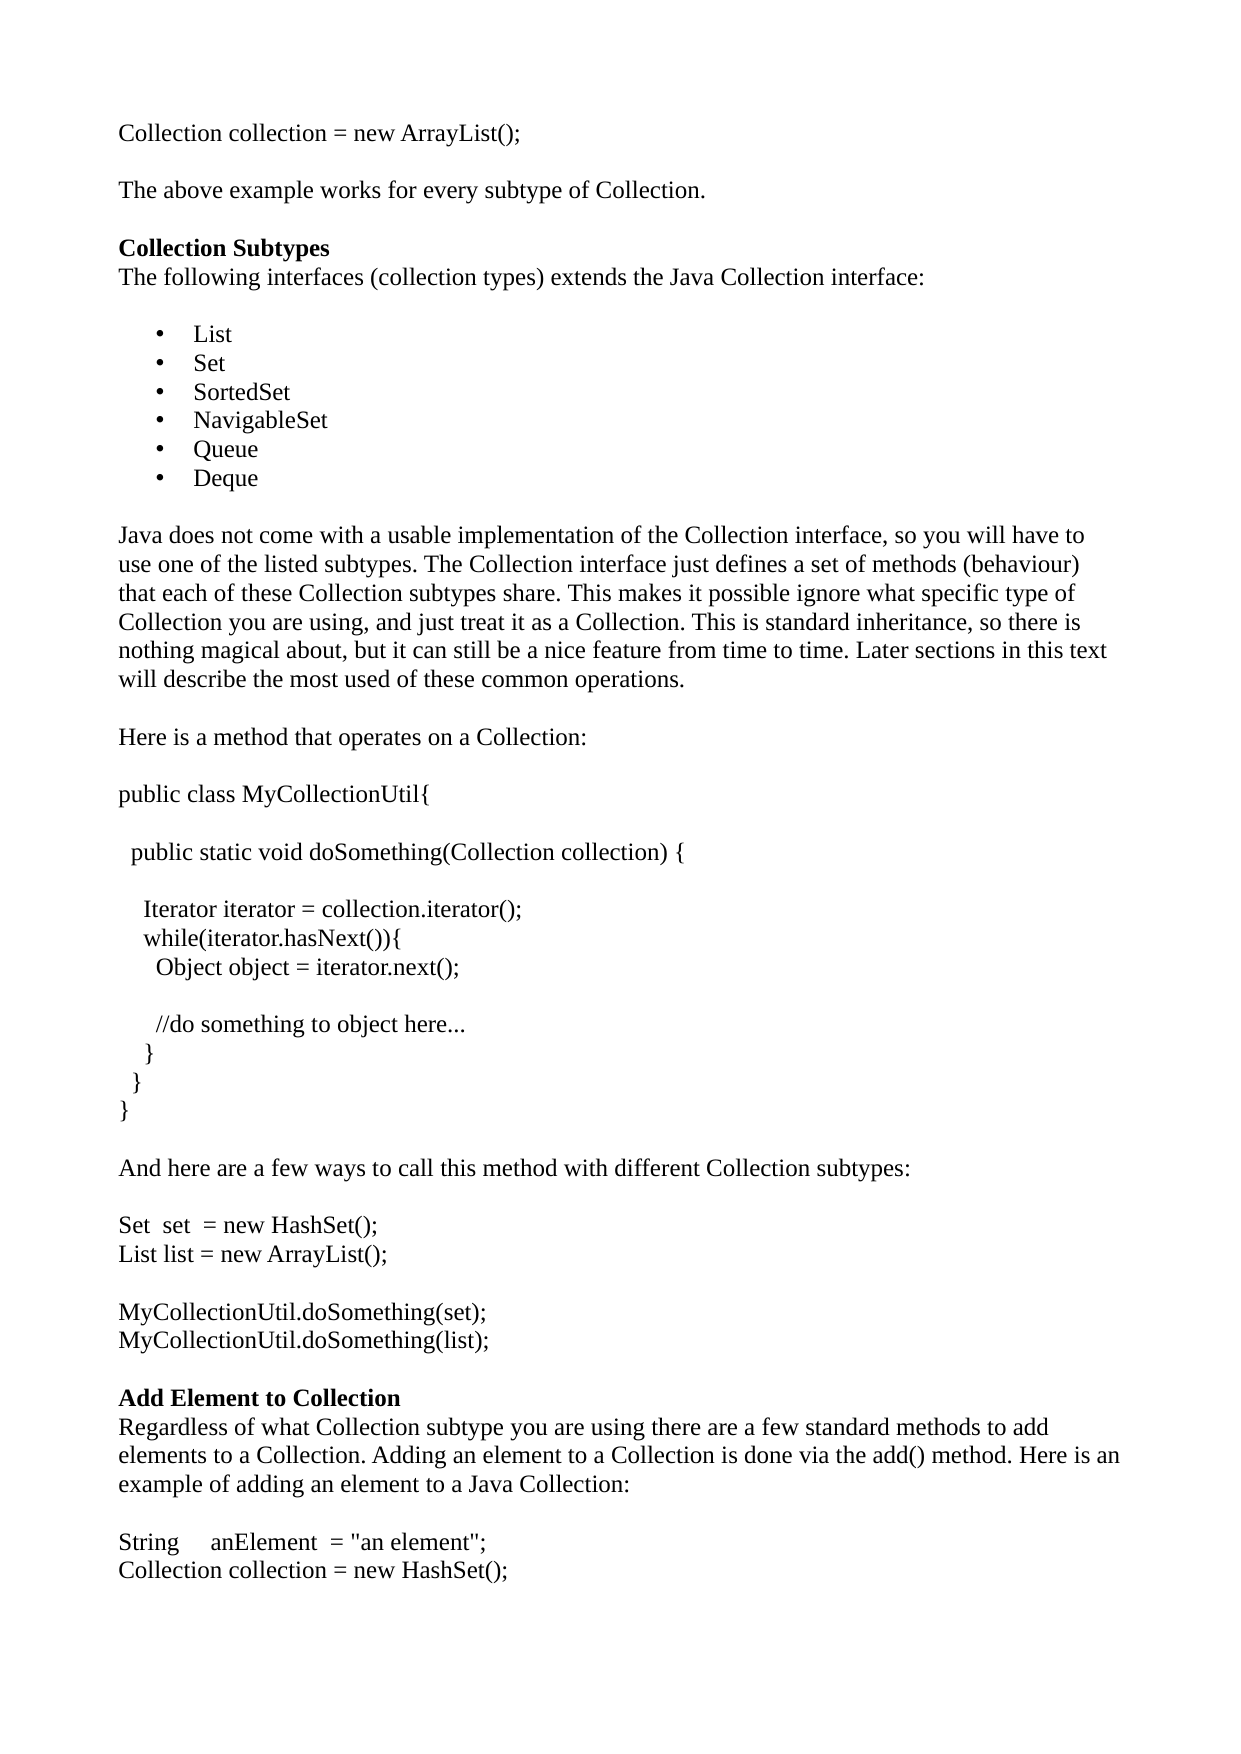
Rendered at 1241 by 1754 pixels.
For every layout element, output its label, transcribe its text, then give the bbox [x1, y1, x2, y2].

text Collection Subtypes [118, 233, 1122, 262]
list List [156, 319, 1122, 348]
text } [118, 1067, 1122, 1096]
text } [118, 1038, 1122, 1067]
text Add Element to Collection [118, 1383, 1122, 1412]
text public static void doSomething(Collection collection) { [118, 837, 1122, 866]
list Deque [156, 463, 1122, 492]
text Collection collection = new ArrayList(); [118, 118, 1122, 147]
text } [118, 1096, 1122, 1124]
text //do something to object here... [118, 1009, 1122, 1038]
text Regardless of what Collection subtype you are using there are a few standard methods to add elements to a Collection. Adding an element to a Collection is done via the add() method. Here is an example of adding an element to a Java Collection: [118, 1412, 1122, 1498]
text String anElement = "an element"; [118, 1527, 1122, 1556]
text while(iterator.hasNext()){ [118, 923, 1122, 952]
list NavigableSet [156, 406, 1122, 434]
text The above example works for every subtype of Collection. [118, 176, 1122, 204]
text Iterator iterator = collection.iterator(); [118, 894, 1122, 923]
list Queue [156, 434, 1122, 463]
text Here is a method that operates on a Collection: [118, 722, 1122, 751]
text Set set = new HashSet(); [118, 1211, 1122, 1239]
list Set [156, 348, 1122, 377]
text Collection collection = new HashSet(); [118, 1556, 1122, 1584]
text List list = new ArrayList(); [118, 1239, 1122, 1268]
text MyCollectionUtil.doSomething(list); [118, 1326, 1122, 1354]
text Object object = iterator.next(); [118, 952, 1122, 981]
text public class MyCollectionUtil{ [118, 779, 1122, 808]
text MyCollectionUtil.doSomething(set); [118, 1297, 1122, 1326]
list SortedSet [156, 377, 1122, 406]
text And here are a few ways to call this method with different Collection subtypes: [118, 1153, 1122, 1182]
text The following interfaces (collection types) extends the Java Collection interface: [118, 262, 1122, 291]
text Java does not come with a usable implementation of the Collection interface, so you will have to use one of the listed subtypes. The Collection interface just defines a set of methods (behaviour) that each of these Collection subtypes share. This makes it possible ignore what specific type of Collection you are using, and just treat it as a Collection. This is standard inheritance, so there is nothing magical about, but it can still be a nice feature from time to time. Later sections in this text will describe the most used of these common operations. [118, 521, 1122, 693]
